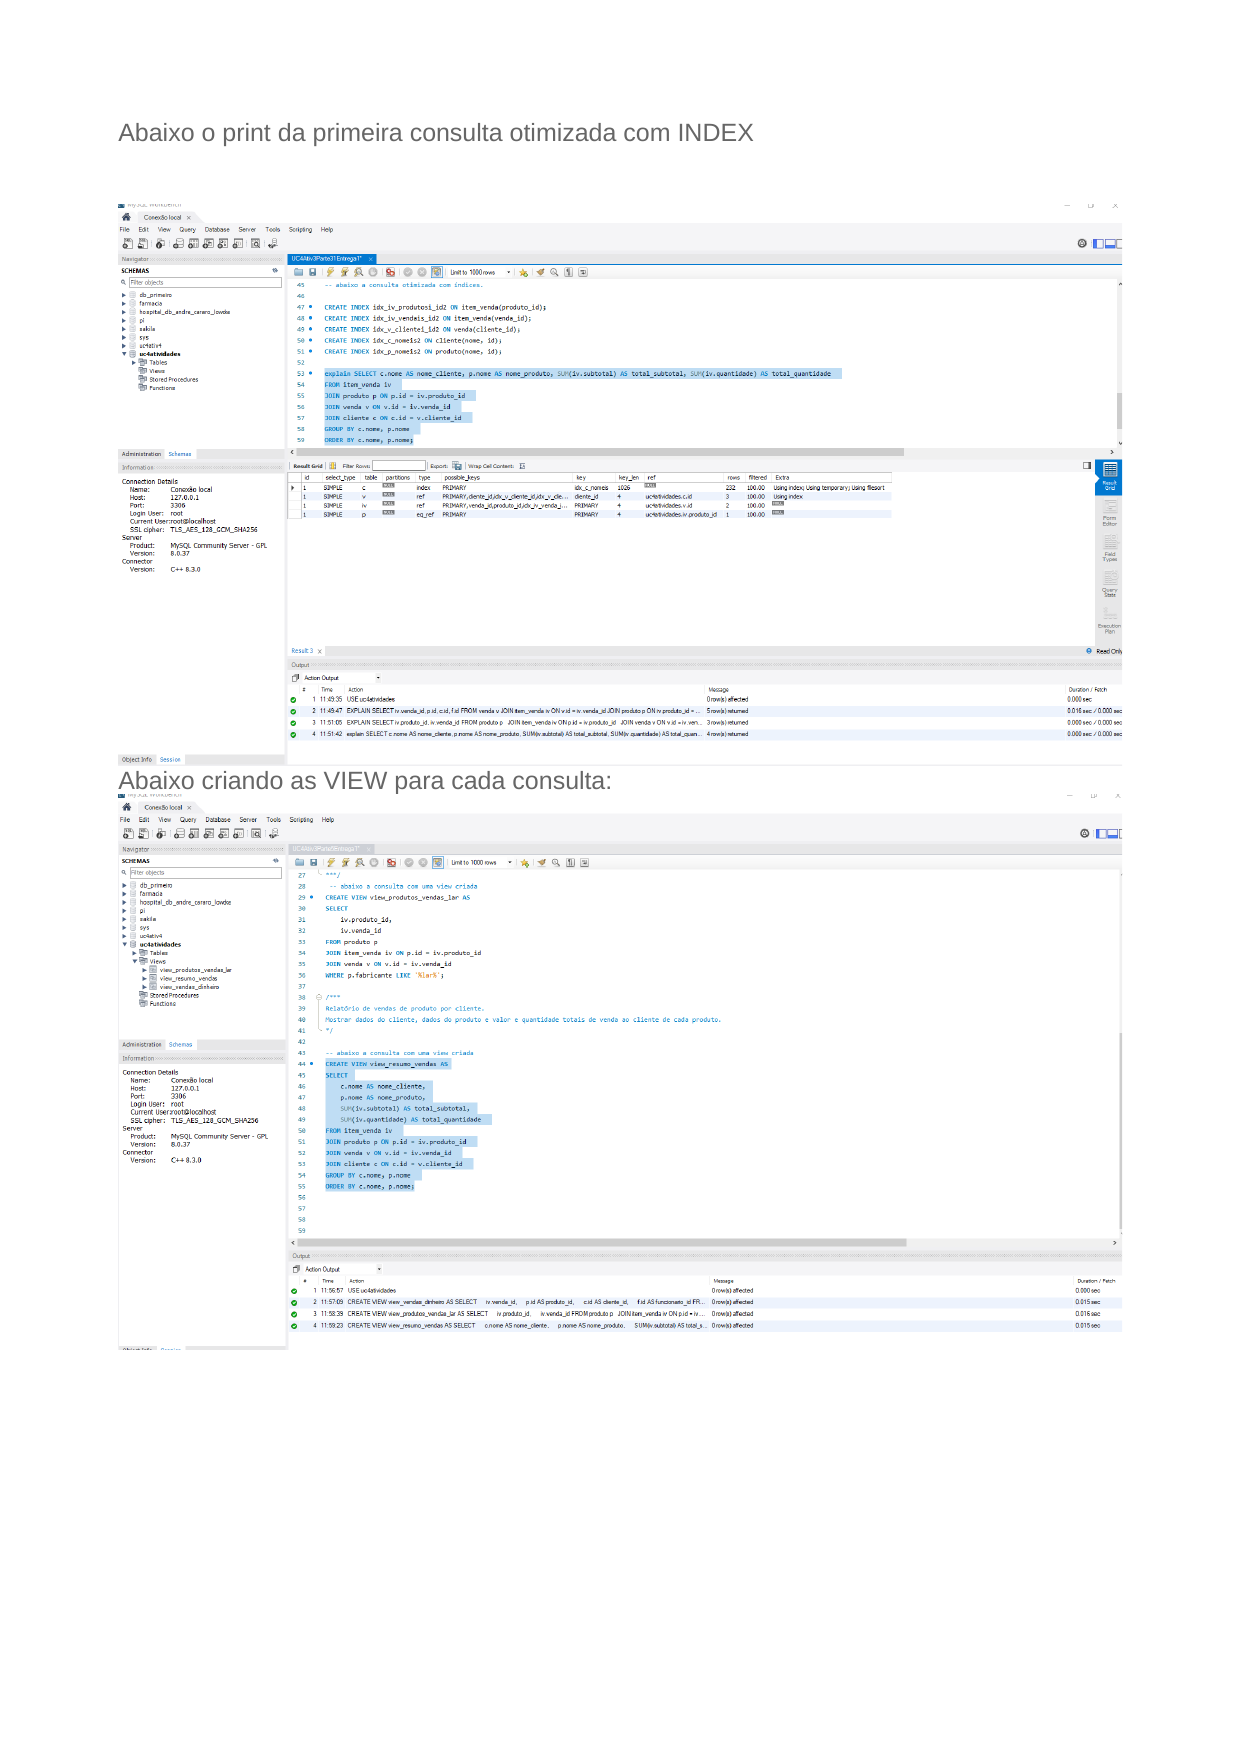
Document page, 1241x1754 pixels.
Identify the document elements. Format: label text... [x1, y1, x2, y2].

text Abaixo criando as VIEW para cada consulta: [118, 766, 1122, 794]
picture [118, 794, 1123, 1350]
picture [118, 204, 1123, 766]
text Abaixo o print da primeira consulta otimizada com INDEX [118, 118, 1122, 147]
